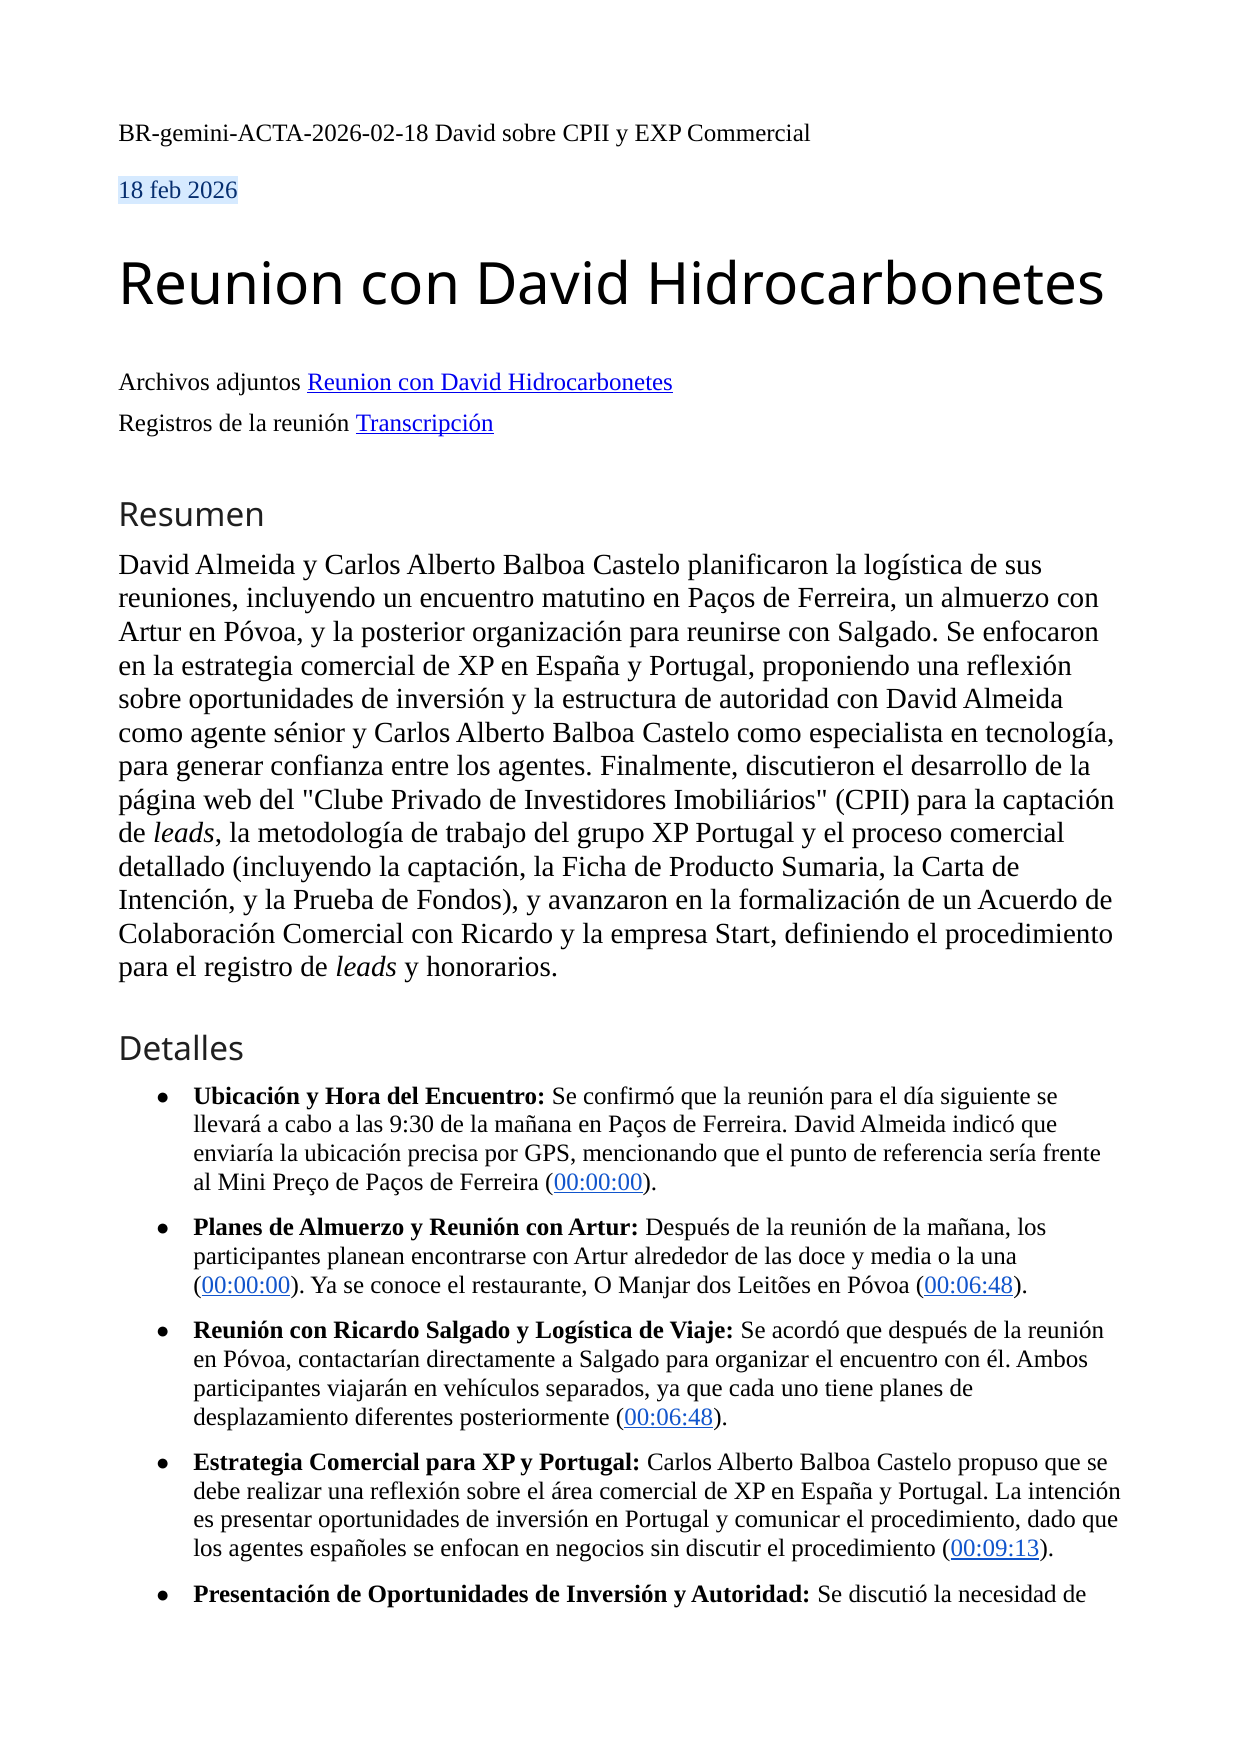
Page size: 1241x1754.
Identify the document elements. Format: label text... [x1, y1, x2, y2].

text BR-gemini-ACTA-2026-02-18 David sobre CPII y EXP Commercial [118, 118, 1122, 147]
